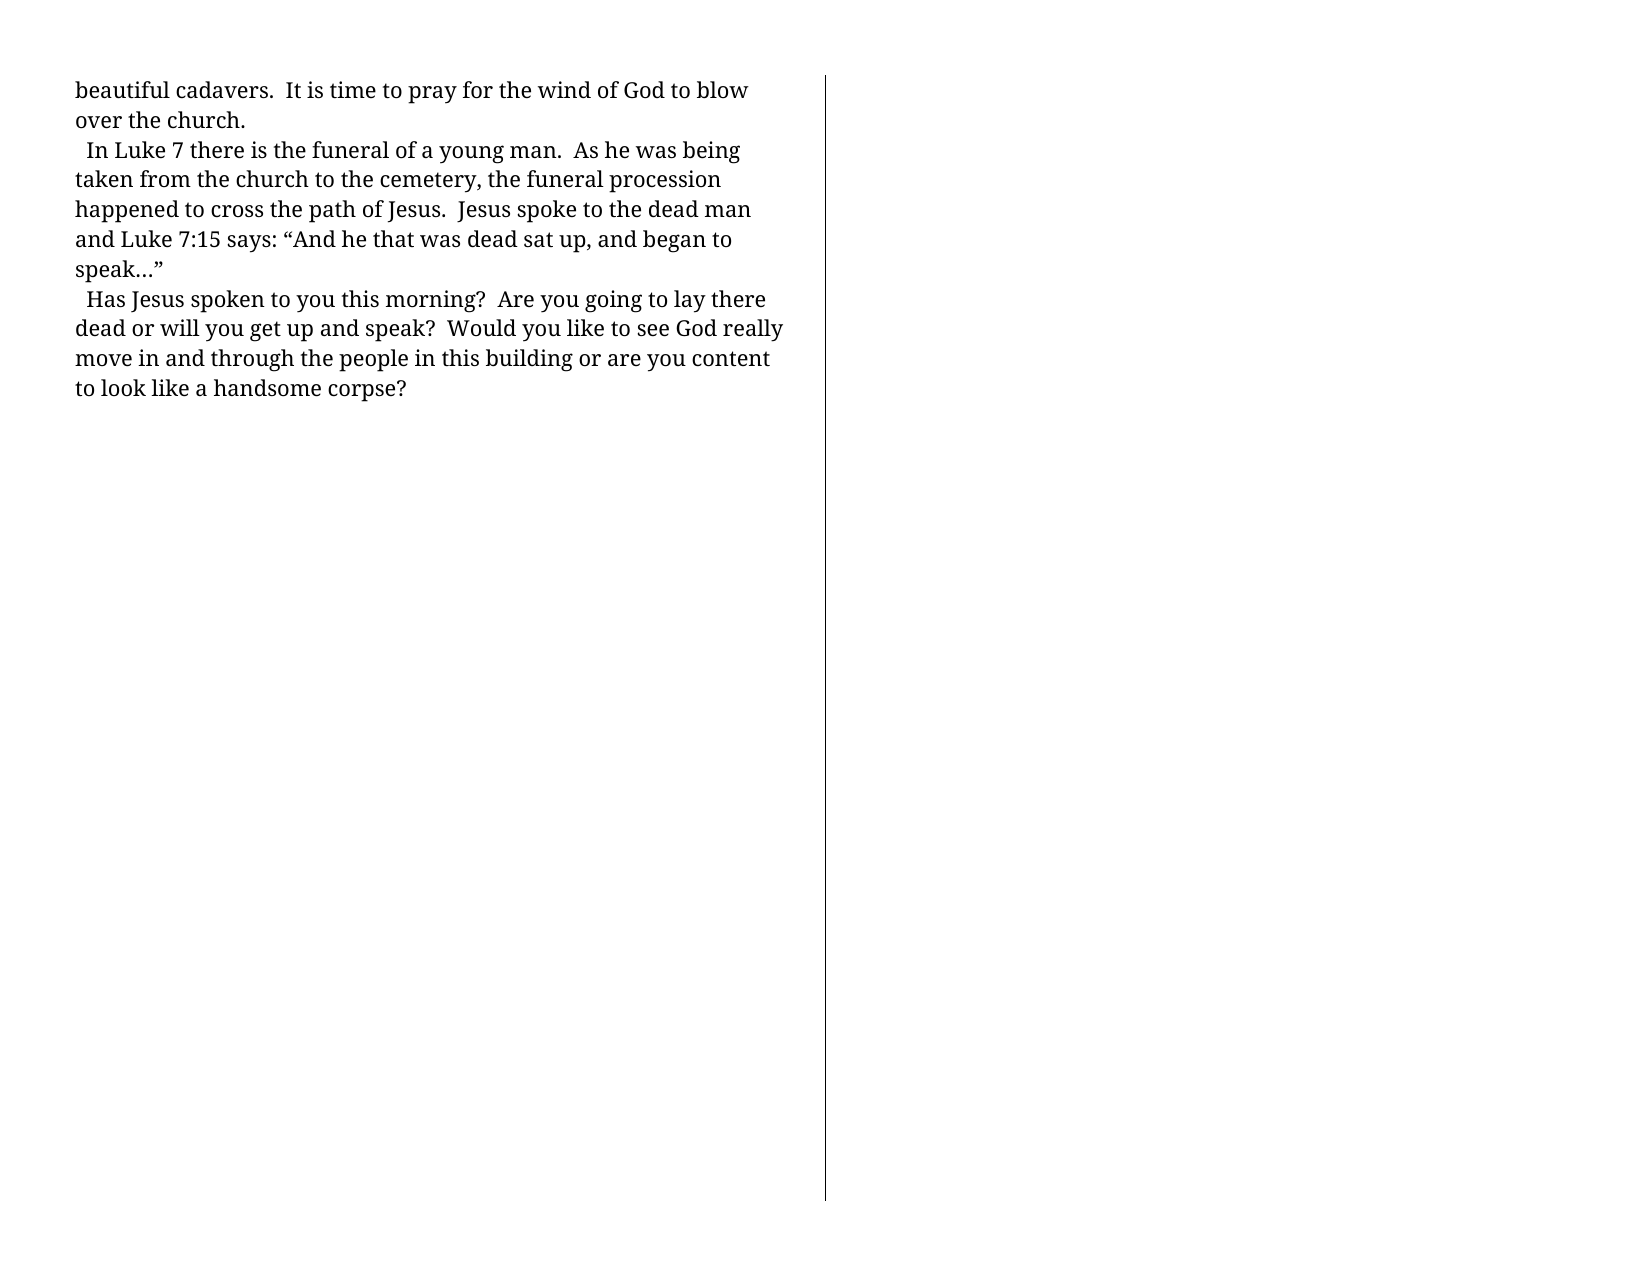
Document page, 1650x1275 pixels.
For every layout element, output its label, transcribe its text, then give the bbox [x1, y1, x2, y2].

text beautiful cadavers. It is time to pray for the wind of God to blow over the church. [75, 75, 788, 134]
text In Luke 7 there is the funeral of a young man. As he was being taken from the church to the cemetery, the funeral procession happened to cross the path of Jesus. Jesus spoke to the dead man and Luke 7:15 says: “And he that was dead sat up, and began to speak…” [75, 134, 788, 283]
text Has Jesus spoken to you this morning? Are you going to lay there dead or will you get up and speak? Would you like to see God really move in and through the people in this building or are you content to look like a handsome corpse? [75, 283, 788, 403]
